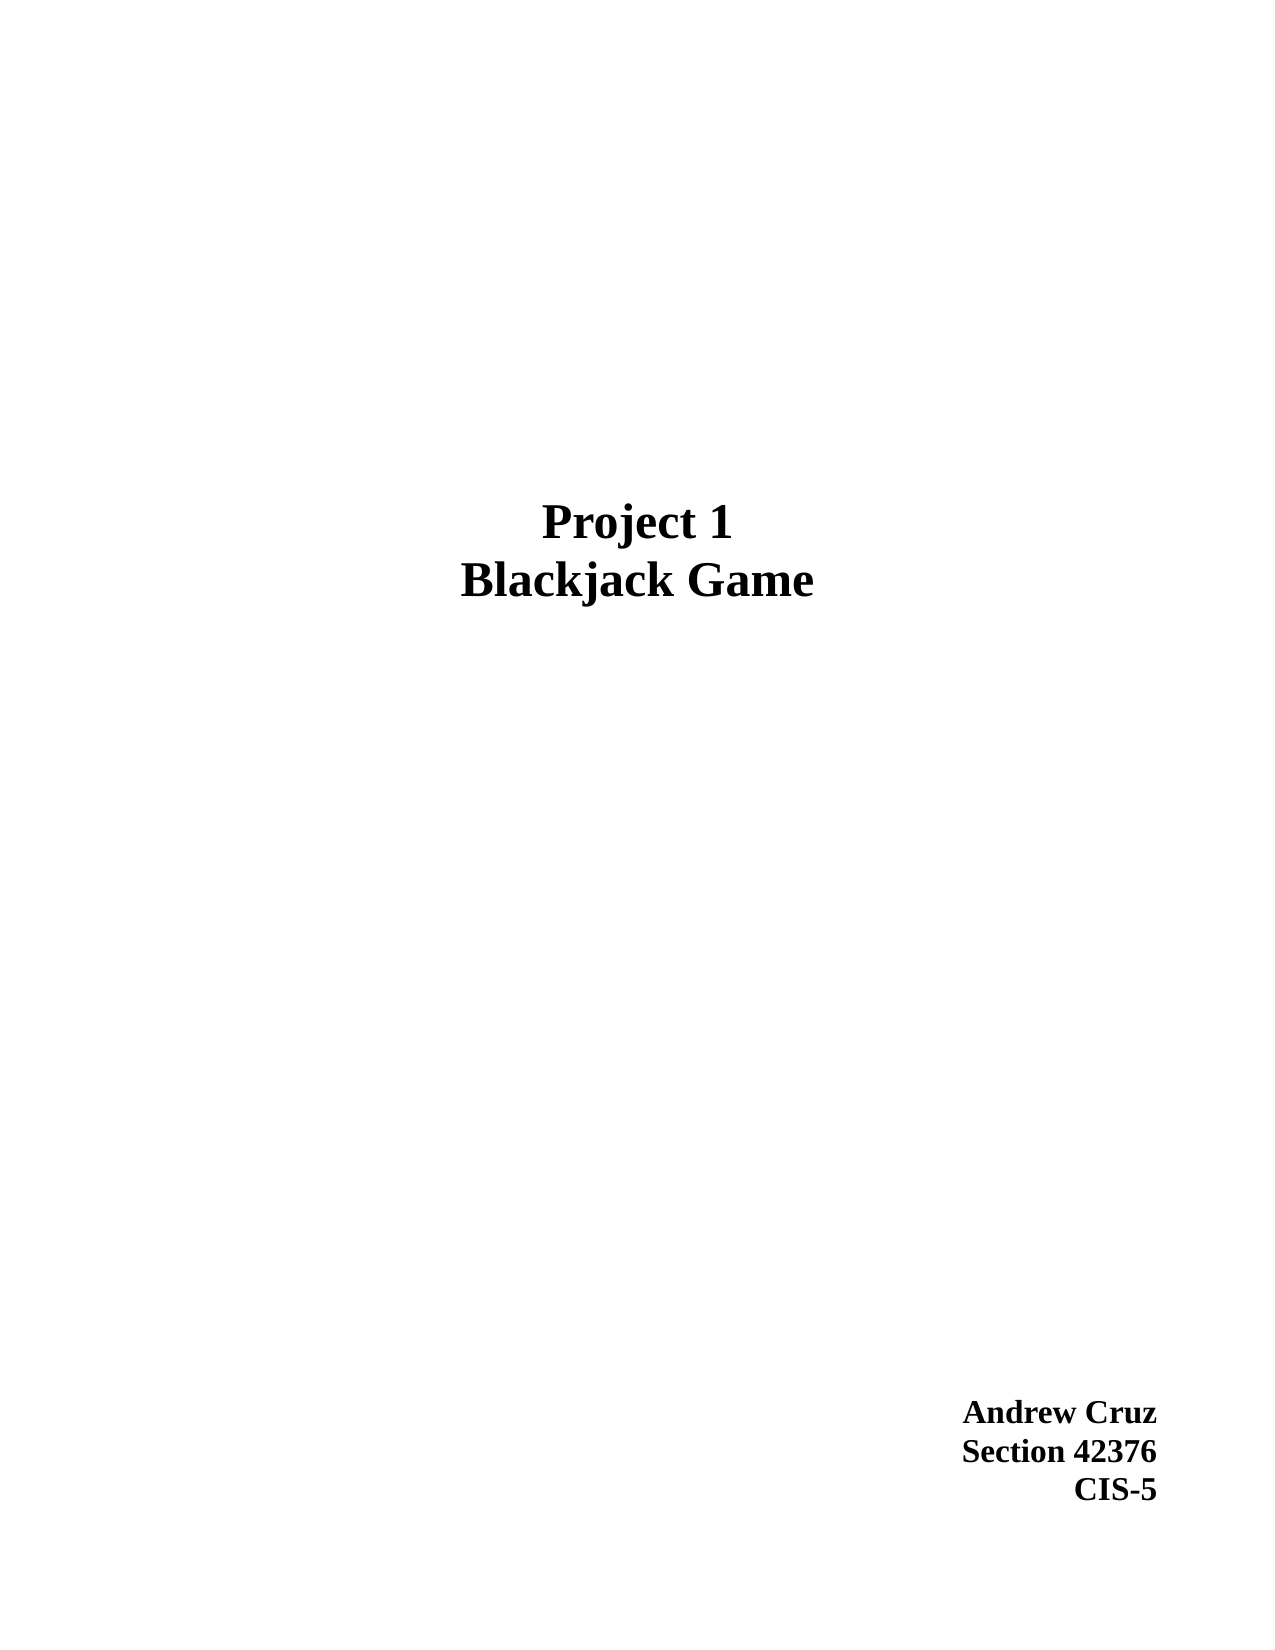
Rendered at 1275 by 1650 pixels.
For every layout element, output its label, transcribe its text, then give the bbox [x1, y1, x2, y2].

text Project 1 [118, 492, 1157, 549]
text Andrew Cruz [118, 1393, 1157, 1431]
text Section 42376 [118, 1431, 1157, 1469]
text Blackjack Game [118, 549, 1157, 607]
text CIS-5 [118, 1469, 1157, 1508]
